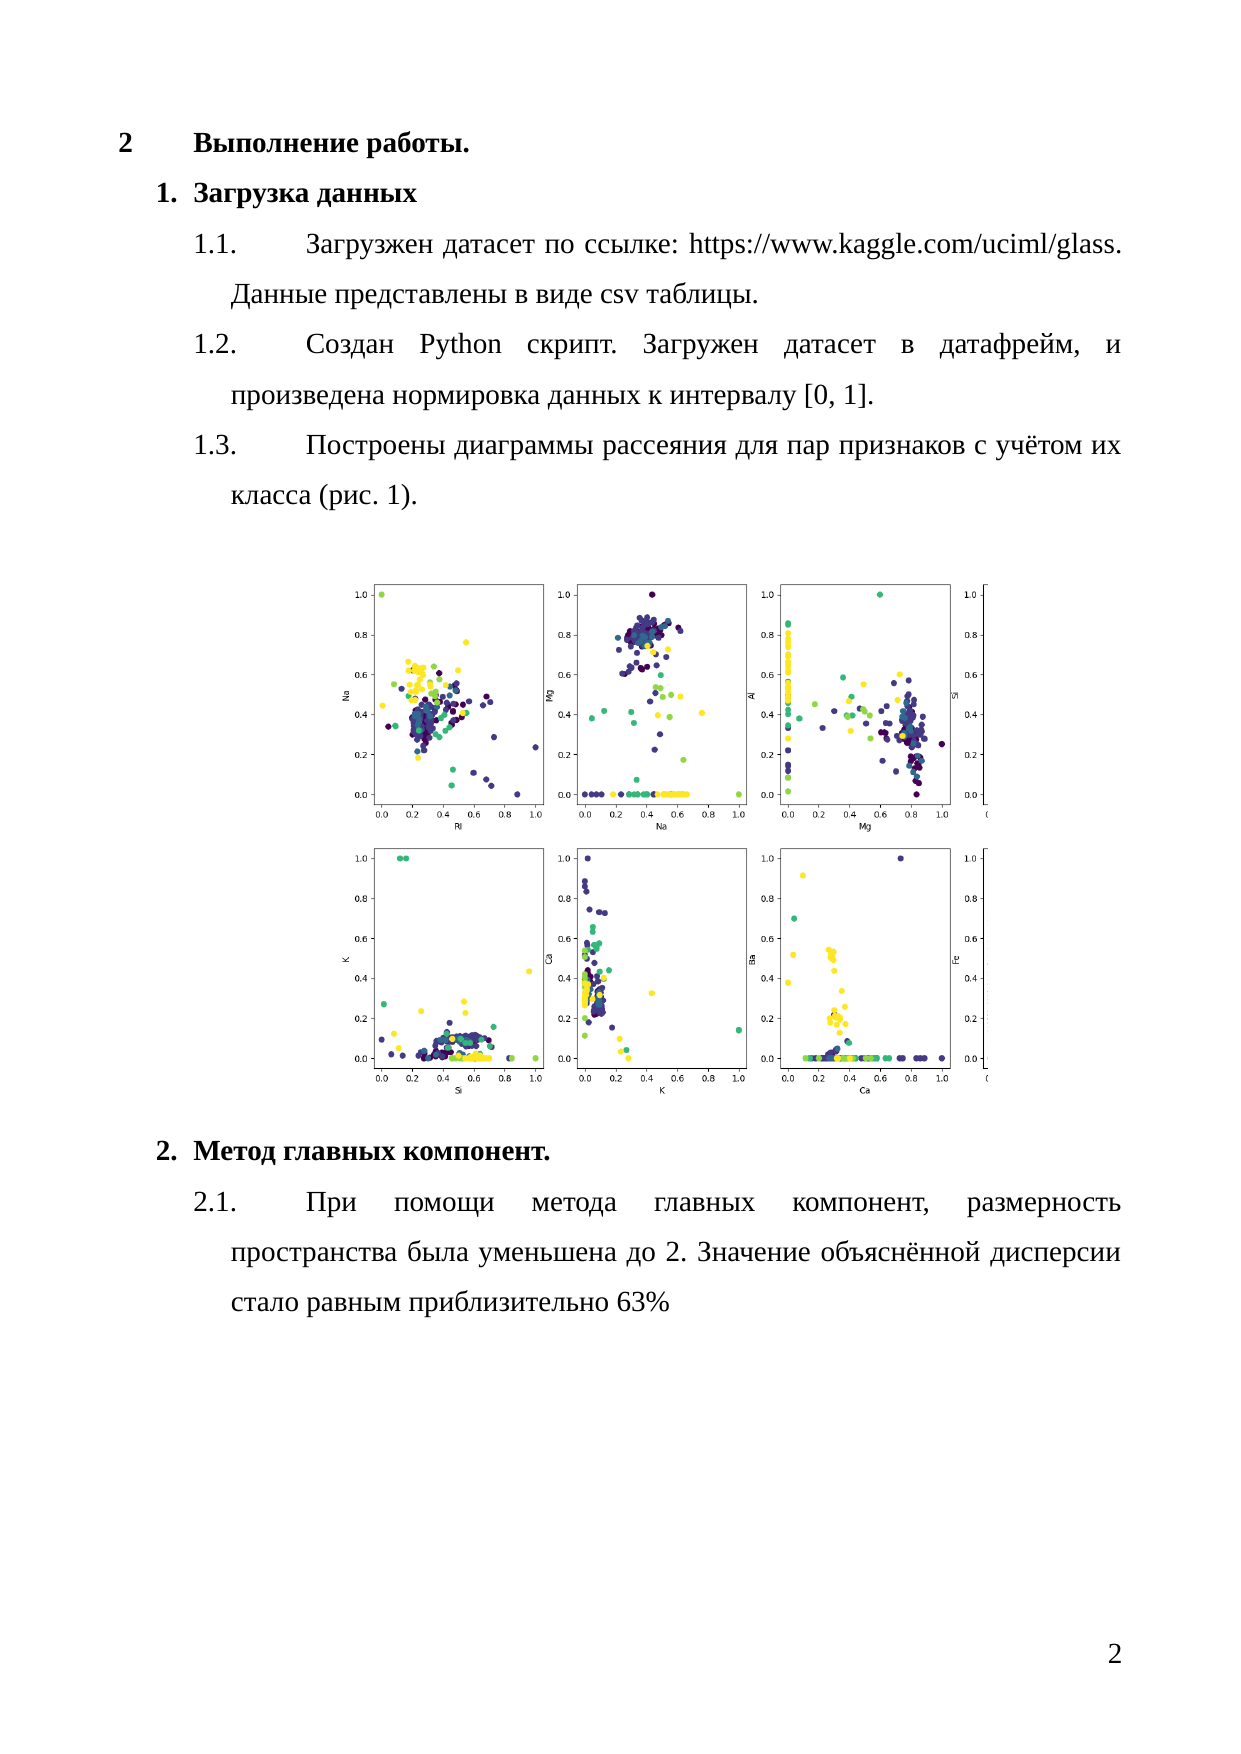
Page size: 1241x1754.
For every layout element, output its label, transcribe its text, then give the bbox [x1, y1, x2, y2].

subtitle Выполнение работы. [118, 125, 1122, 159]
list Загрузжен датасет по ссылке: https://www.kaggle.com/uciml/glass. Данные представлены в виде csv таблицы. [193, 226, 1122, 310]
list Загрузка данных [156, 176, 1122, 209]
list Метод главных компонент. [156, 528, 1122, 1167]
list При помощи метода главных компонент, размерность пространства была уменьшена до 2. Значение объяснённой дисперсии стало равным приблизительно 63% [193, 1184, 1122, 1318]
list Построены диаграммы рассеяния для пар признаков с учётом их класса (рис. 1). [193, 427, 1122, 511]
list Создан Python скрипт. Загружен датасет в датафрейм, и произведена нормировка данных к интервалу [0, 1]. [193, 327, 1122, 410]
